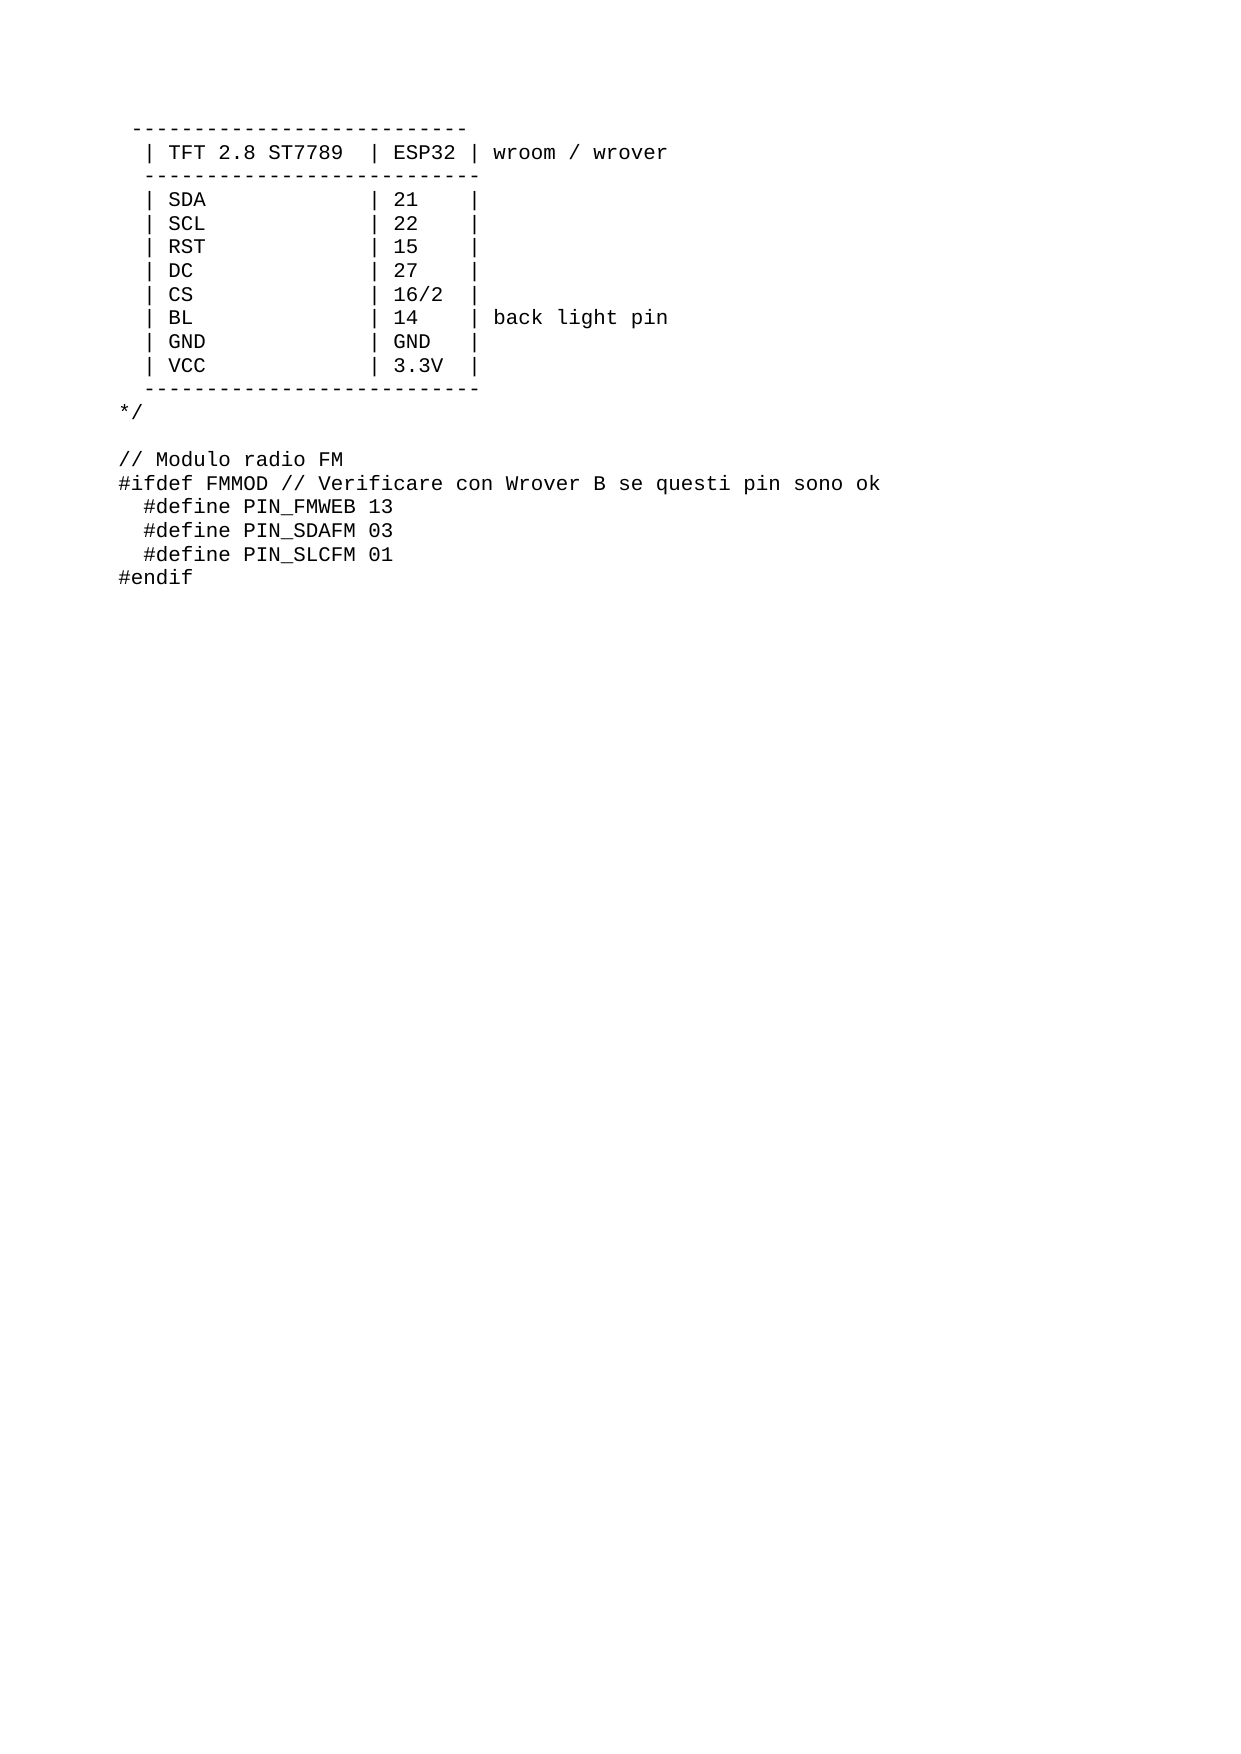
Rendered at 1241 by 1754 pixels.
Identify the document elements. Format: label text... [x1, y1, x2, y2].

text | BL | 14 | back light pin [118, 307, 1122, 331]
text | TFT 2.8 ST7789 | ESP32 | wroom / wrover [118, 142, 1122, 165]
text #define PIN_SLCFM 01 [118, 544, 1122, 567]
text | RST | 15 | [118, 236, 1122, 260]
text | CS | 16/2 | [118, 284, 1122, 307]
text | GND | GND | [118, 331, 1122, 354]
text | VCC | 3.3V | [118, 354, 1122, 378]
text --------------------------- [118, 118, 1122, 142]
text | SDA | 21 | [118, 189, 1122, 213]
text --------------------------- [118, 165, 1122, 189]
text | SCL | 22 | [118, 213, 1122, 236]
text #endif [118, 567, 1122, 591]
text #ifdef FMMOD // Verificare con Wrover B se questi pin sono ok [118, 473, 1122, 496]
text --------------------------- [118, 378, 1122, 402]
text // Modulo radio FM [118, 449, 1122, 473]
text */ [118, 402, 1122, 426]
text #define PIN_FMWEB 13 [118, 496, 1122, 520]
text #define PIN_SDAFM 03 [118, 520, 1122, 544]
text | DC | 27 | [118, 260, 1122, 284]
